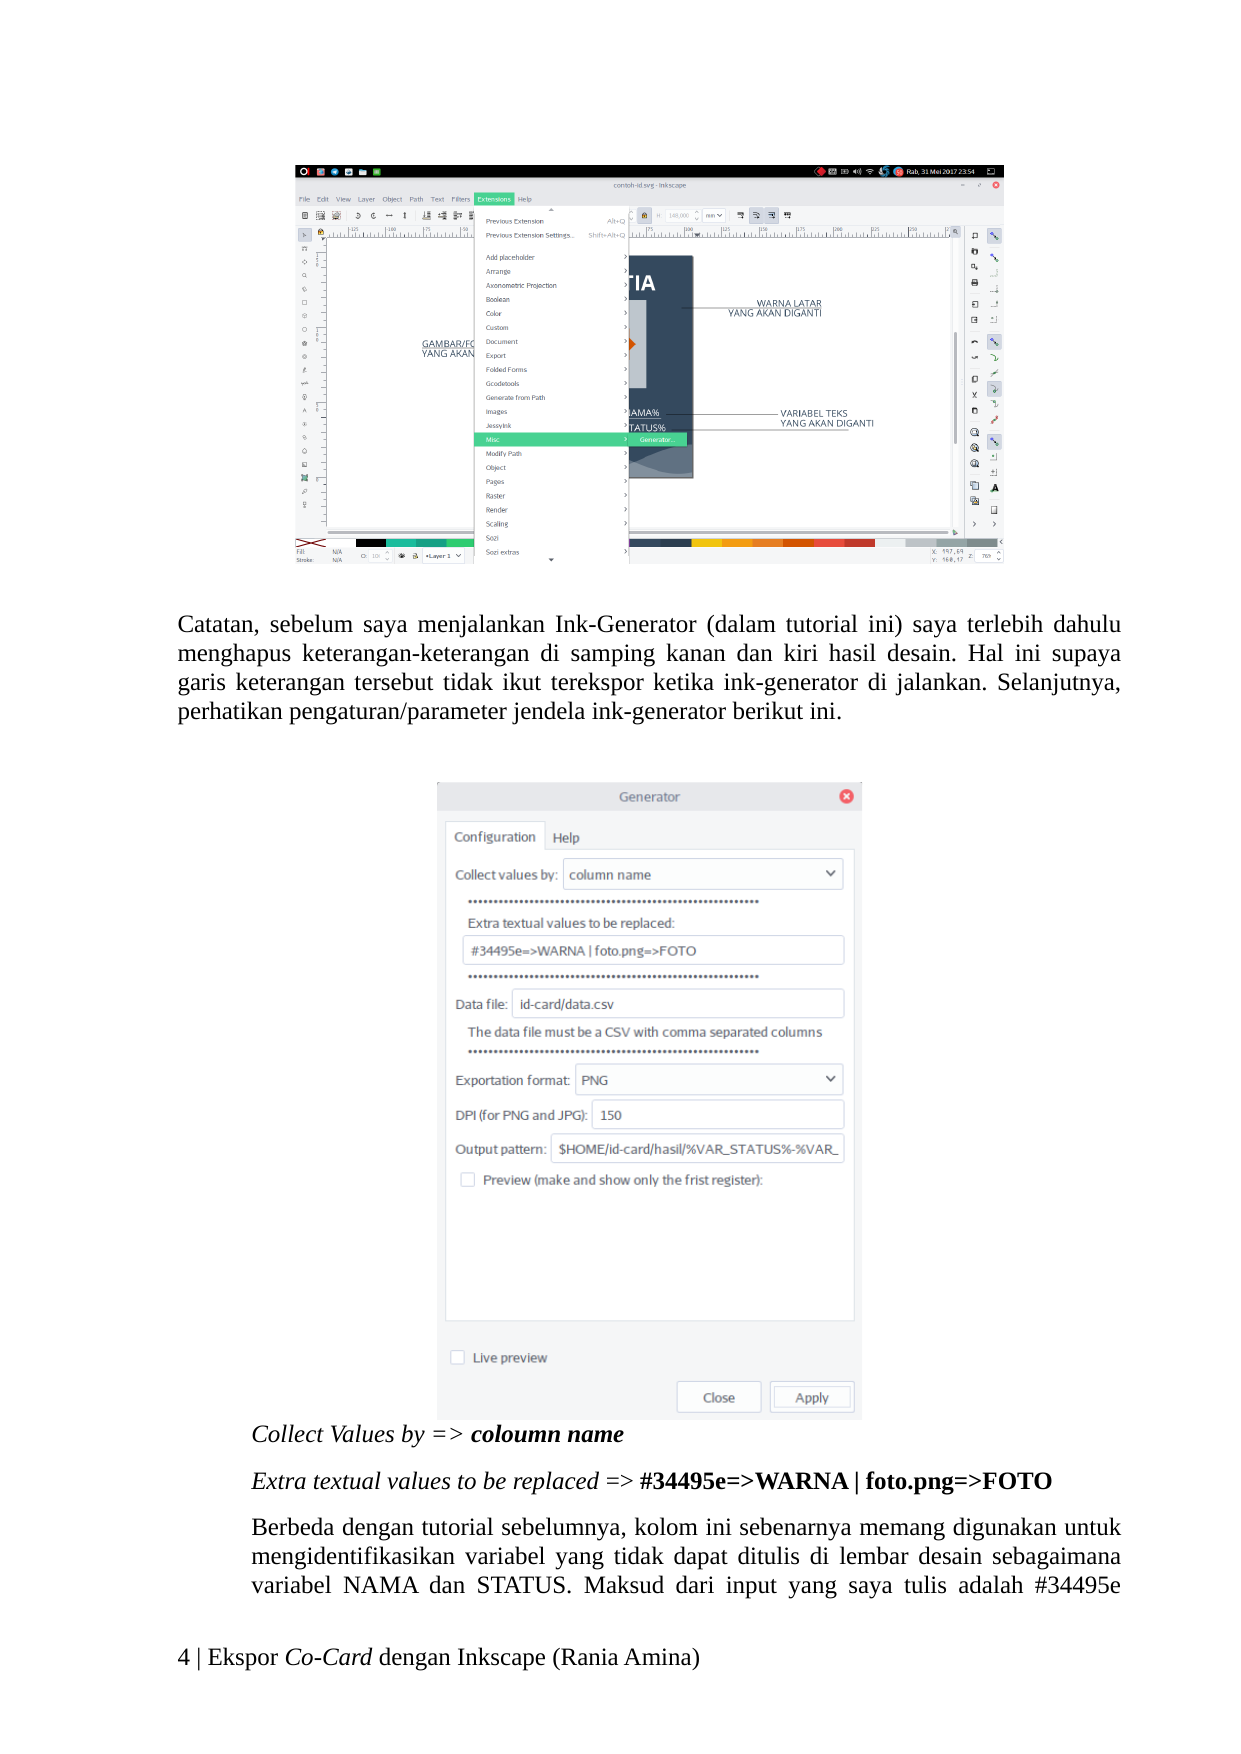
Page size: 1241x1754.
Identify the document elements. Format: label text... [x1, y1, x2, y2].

text Catatan, sebelum saya menjalankan Ink-Generator (dalam tutorial ini) saya terlebih dahulu menghapus keterangan-keterangan di samping kanan dan kiri hasil desain. Hal ini supaya garis keterangan tersebut tidak ikut terekspor ketika ink-generator di jalankan. Selanjutnya, perhatikan pengaturan/parameter jendela ink-generator berikut ini. [177, 609, 1122, 724]
picture [295, 165, 1004, 564]
text Berbeda dengan tutorial sebelumnya, kolom ini sebenarnya memang digunakan untuk mengidentifikasikan variabel yang tidak dapat ditulis di lembar desain sebagaimana variabel NAMA dan STATUS. Maksud dari input yang saya tulis adalah #34495e [251, 1512, 1122, 1599]
picture [437, 782, 863, 1420]
text Collect Values by => coloumn name [251, 789, 1122, 1448]
text Extra textual values to be replaced => #34495e=>WARNA | foto.png=>FOTO [251, 1466, 1122, 1495]
